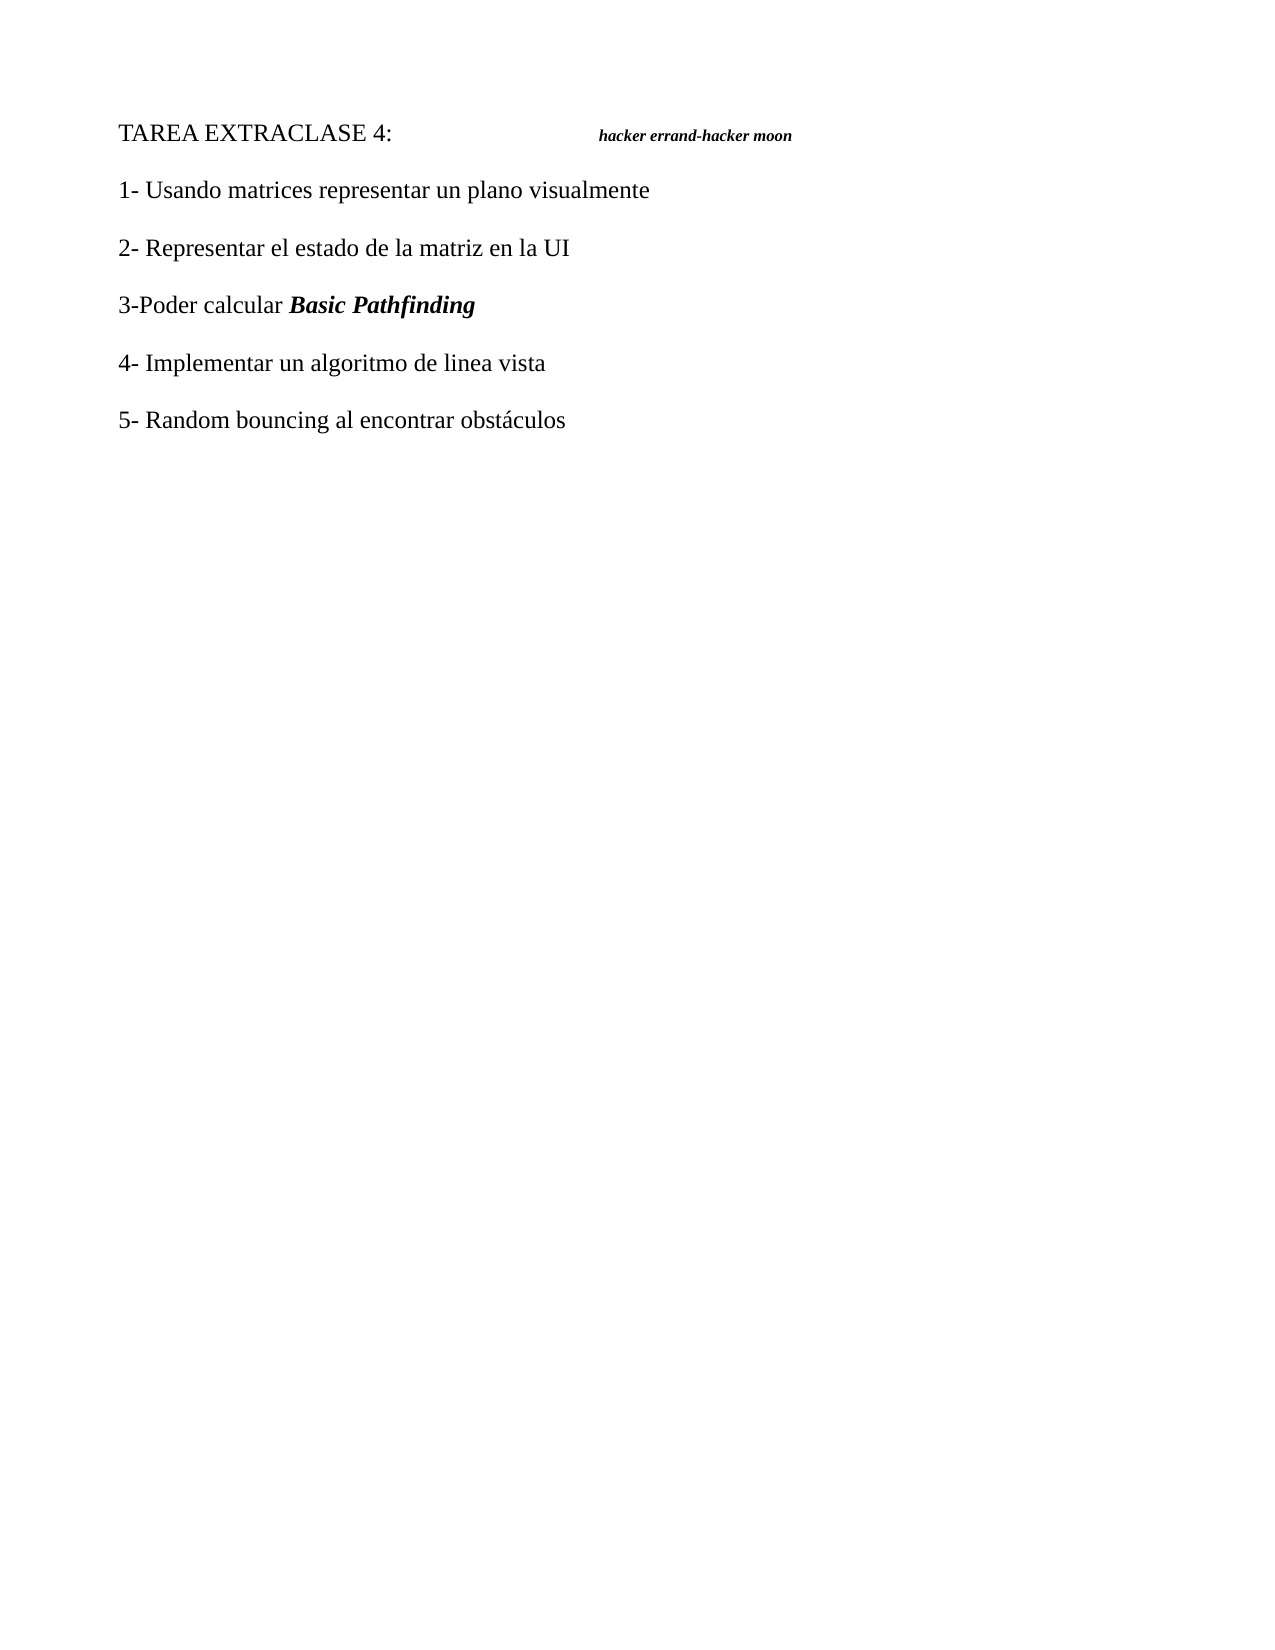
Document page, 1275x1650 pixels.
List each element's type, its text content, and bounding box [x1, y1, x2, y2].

text 3-Poder calcular Basic Pathfinding [118, 291, 1157, 319]
text 4- Implementar un algoritmo de linea vista [118, 348, 1157, 377]
text 1- Usando matrices representar un plano visualmente [118, 176, 1157, 204]
text 2- Representar el estado de la matriz en la UI [118, 233, 1157, 262]
text 5- Random bouncing al encontrar obstáculos [118, 406, 1157, 434]
text TAREA EXTRACLASE 4: hacker errand-hacker moon [118, 118, 1157, 147]
